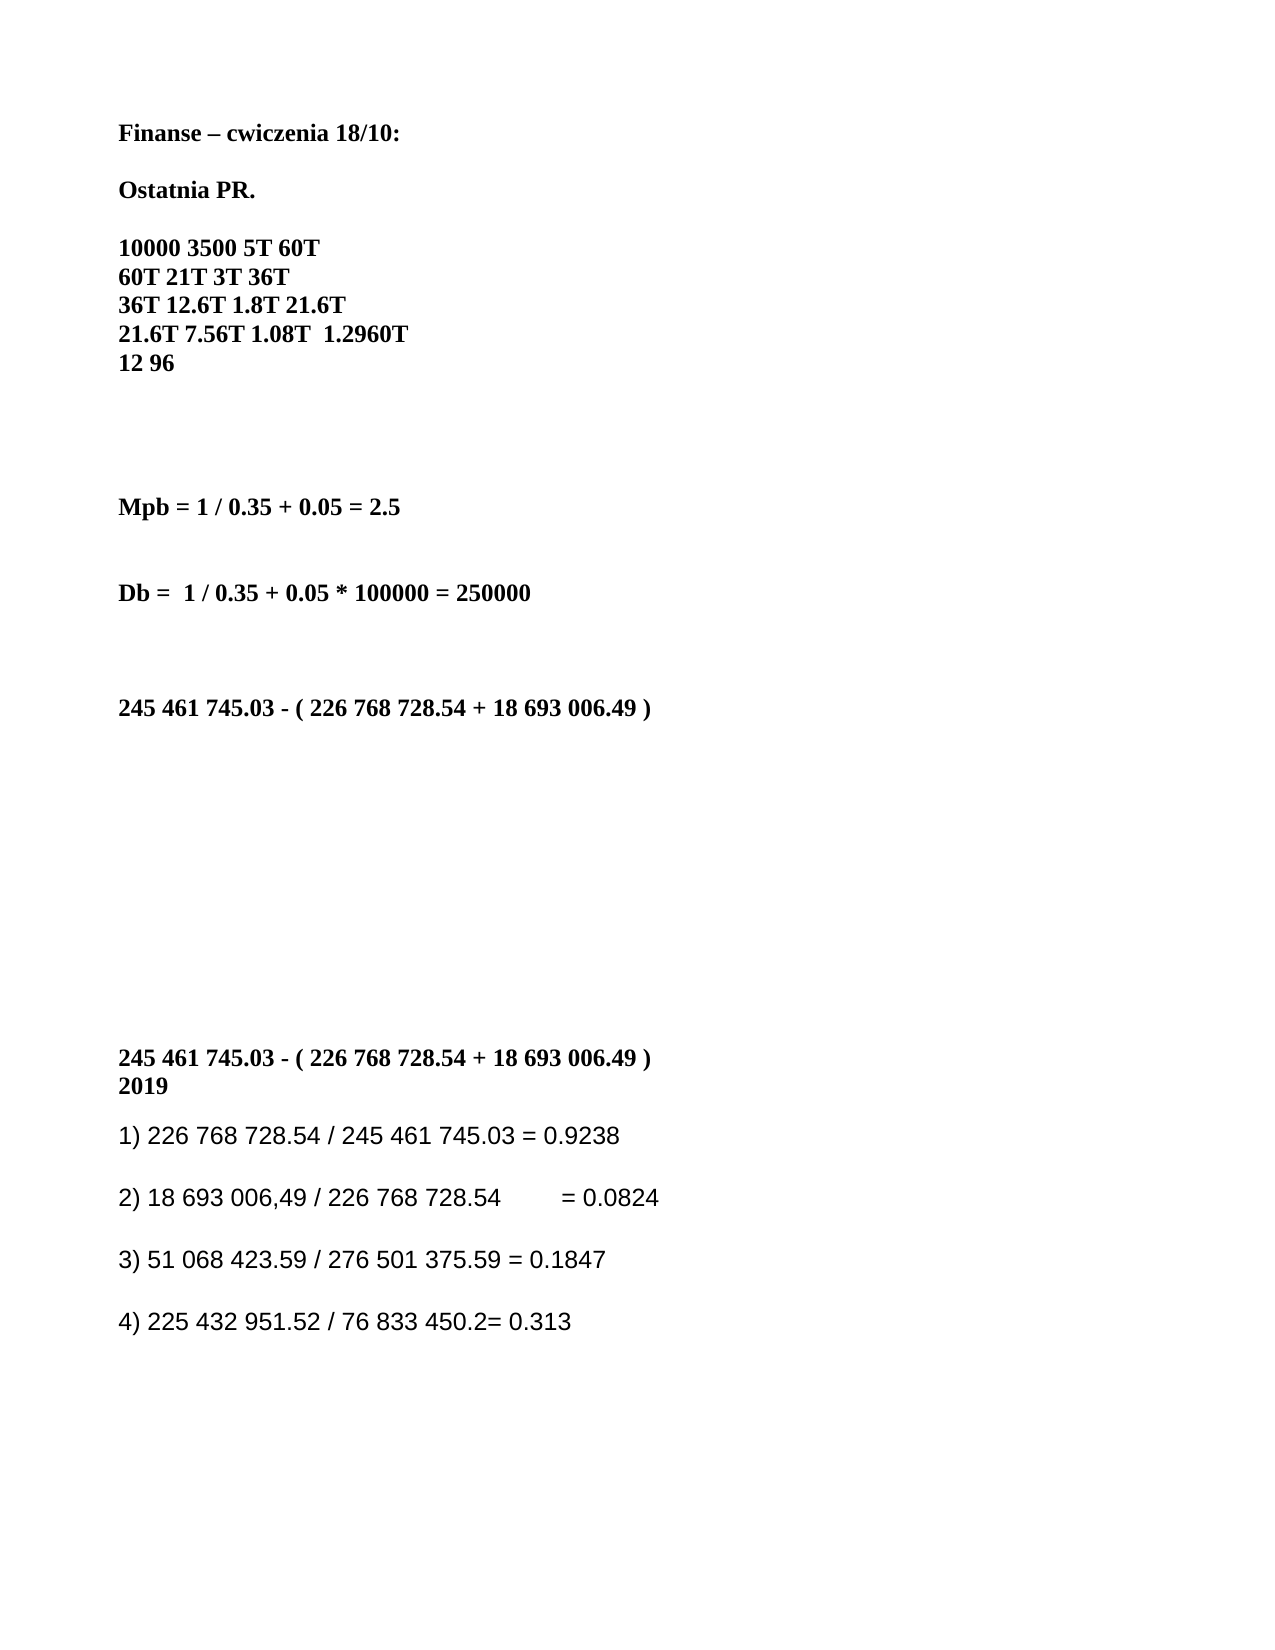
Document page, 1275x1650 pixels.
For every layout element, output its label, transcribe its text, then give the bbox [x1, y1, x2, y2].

text 12 96 [118, 348, 1157, 377]
text 245 461 745.03 - ( 226 768 728.54 + 18 693 006.49 ) [118, 693, 1157, 722]
text Mpb = 1 / 0.35 + 0.05 = 2.5 [118, 492, 1157, 521]
subtitle 1) 226 768 728.54 / 245 461 745.03 = 0.9238 [118, 1121, 1157, 1150]
text 10000 3500 5T 60T [118, 233, 1157, 262]
text Ostatnia PR. [118, 176, 1157, 204]
text 21.6T 7.56T 1.08T 1.2960T [118, 319, 1157, 348]
subtitle 2) 18 693 006,49 / 226 768 728.54 = 0.0824 [118, 1183, 1157, 1212]
text Finanse – cwiczenia 18/10: [118, 118, 1157, 147]
subtitle 4) 225 432 951.52 / 76 833 450.2= 0.313 [118, 1307, 1157, 1336]
subtitle 3) 51 068 423.59 / 276 501 375.59 = 0.1847 [118, 1245, 1157, 1274]
text 245 461 745.03 - ( 226 768 728.54 + 18 693 006.49 ) [118, 1043, 1157, 1071]
text 36T 12.6T 1.8T 21.6T [118, 291, 1157, 319]
text Db = 1 / 0.35 + 0.05 * 100000 = 250000 [118, 578, 1157, 607]
text 60T 21T 3T 36T [118, 262, 1157, 291]
text 2019 [118, 1071, 1157, 1100]
